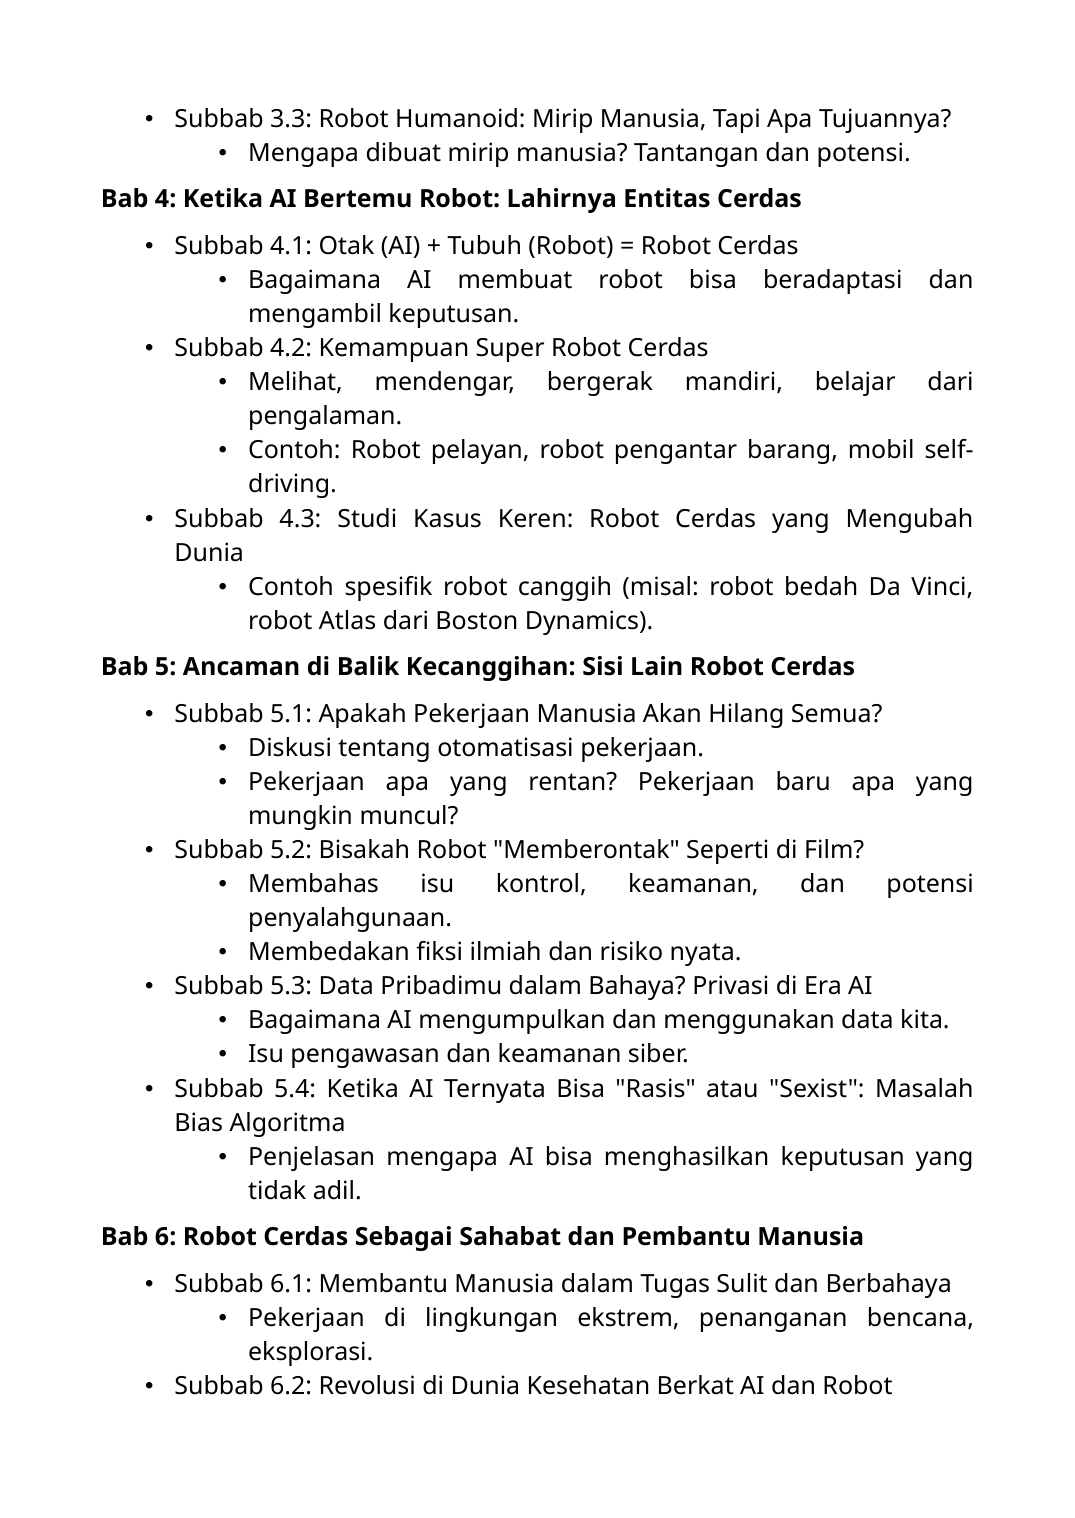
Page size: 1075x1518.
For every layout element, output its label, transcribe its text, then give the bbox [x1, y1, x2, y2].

list Subbab 5.2: Bisakah Robot "Memberontak" Seperti di Film? [145, 832, 974, 866]
text Bab 5: Ancaman di Balik Kecanggihan: Sisi Lain Robot Cerdas [101, 649, 974, 683]
list Melihat, mendengar, bergerak mandiri, belajar dari pengalaman. [218, 364, 974, 432]
list Mengapa dibuat mirip manusia? Tantangan dan potensi. [218, 134, 974, 169]
list Bagaimana AI membuat robot bisa beradaptasi dan mengambil keputusan. [218, 262, 974, 330]
text Bab 6: Robot Cerdas Sebagai Sahabat dan Pembantu Manusia [101, 1219, 974, 1253]
list Subbab 4.3: Studi Kasus Keren: Robot Cerdas yang Mengubah Dunia [145, 500, 974, 568]
list Subbab 5.3: Data Pribadimu dalam Bahaya? Privasi di Era AI [145, 968, 974, 1002]
list Subbab 4.1: Otak (AI) + Tubuh (Robot) = Robot Cerdas [145, 228, 974, 262]
list Subbab 4.2: Kemampuan Super Robot Cerdas [145, 330, 974, 364]
list Membahas isu kontrol, keamanan, dan potensi penyalahgunaan. [218, 866, 974, 934]
list Bagaimana AI mengumpulkan dan menggunakan data kita. [218, 1002, 974, 1036]
list Contoh: Robot pelayan, robot pengantar barang, mobil self-driving. [218, 432, 974, 500]
list Pekerjaan apa yang rentan? Pekerjaan baru apa yang mungkin muncul? [218, 764, 974, 832]
list Isu pengawasan dan keamanan siber. [218, 1036, 974, 1070]
list Subbab 5.4: Ketika AI Ternyata Bisa "Rasis" atau "Sexist": Masalah Bias Algoritma [145, 1070, 974, 1138]
list Membedakan fiksi ilmiah dan risiko nyata. [218, 934, 974, 968]
list Contoh spesifik robot canggih (misal: robot bedah Da Vinci, robot Atlas dari Boston Dynamics). [218, 568, 974, 636]
list Subbab 5.1: Apakah Pekerjaan Manusia Akan Hilang Semua? [145, 696, 974, 729]
list Diskusi tentang otomatisasi pekerjaan. [218, 729, 974, 764]
list Penjelasan mengapa AI bisa menghasilkan keputusan yang tidak adil. [218, 1138, 974, 1206]
list Subbab 6.2: Revolusi di Dunia Kesehatan Berkat AI dan Robot [145, 1368, 974, 1402]
list Pekerjaan di lingkungan ekstrem, penanganan bencana, eksplorasi. [218, 1299, 974, 1368]
list Subbab 6.1: Membantu Manusia dalam Tugas Sulit dan Berbahaya [145, 1266, 974, 1299]
list Subbab 3.3: Robot Humanoid: Mirip Manusia, Tapi Apa Tujuannya? [145, 101, 974, 134]
text Bab 4: Ketika AI Bertemu Robot: Lahirnya Entitas Cerdas [101, 181, 974, 215]
